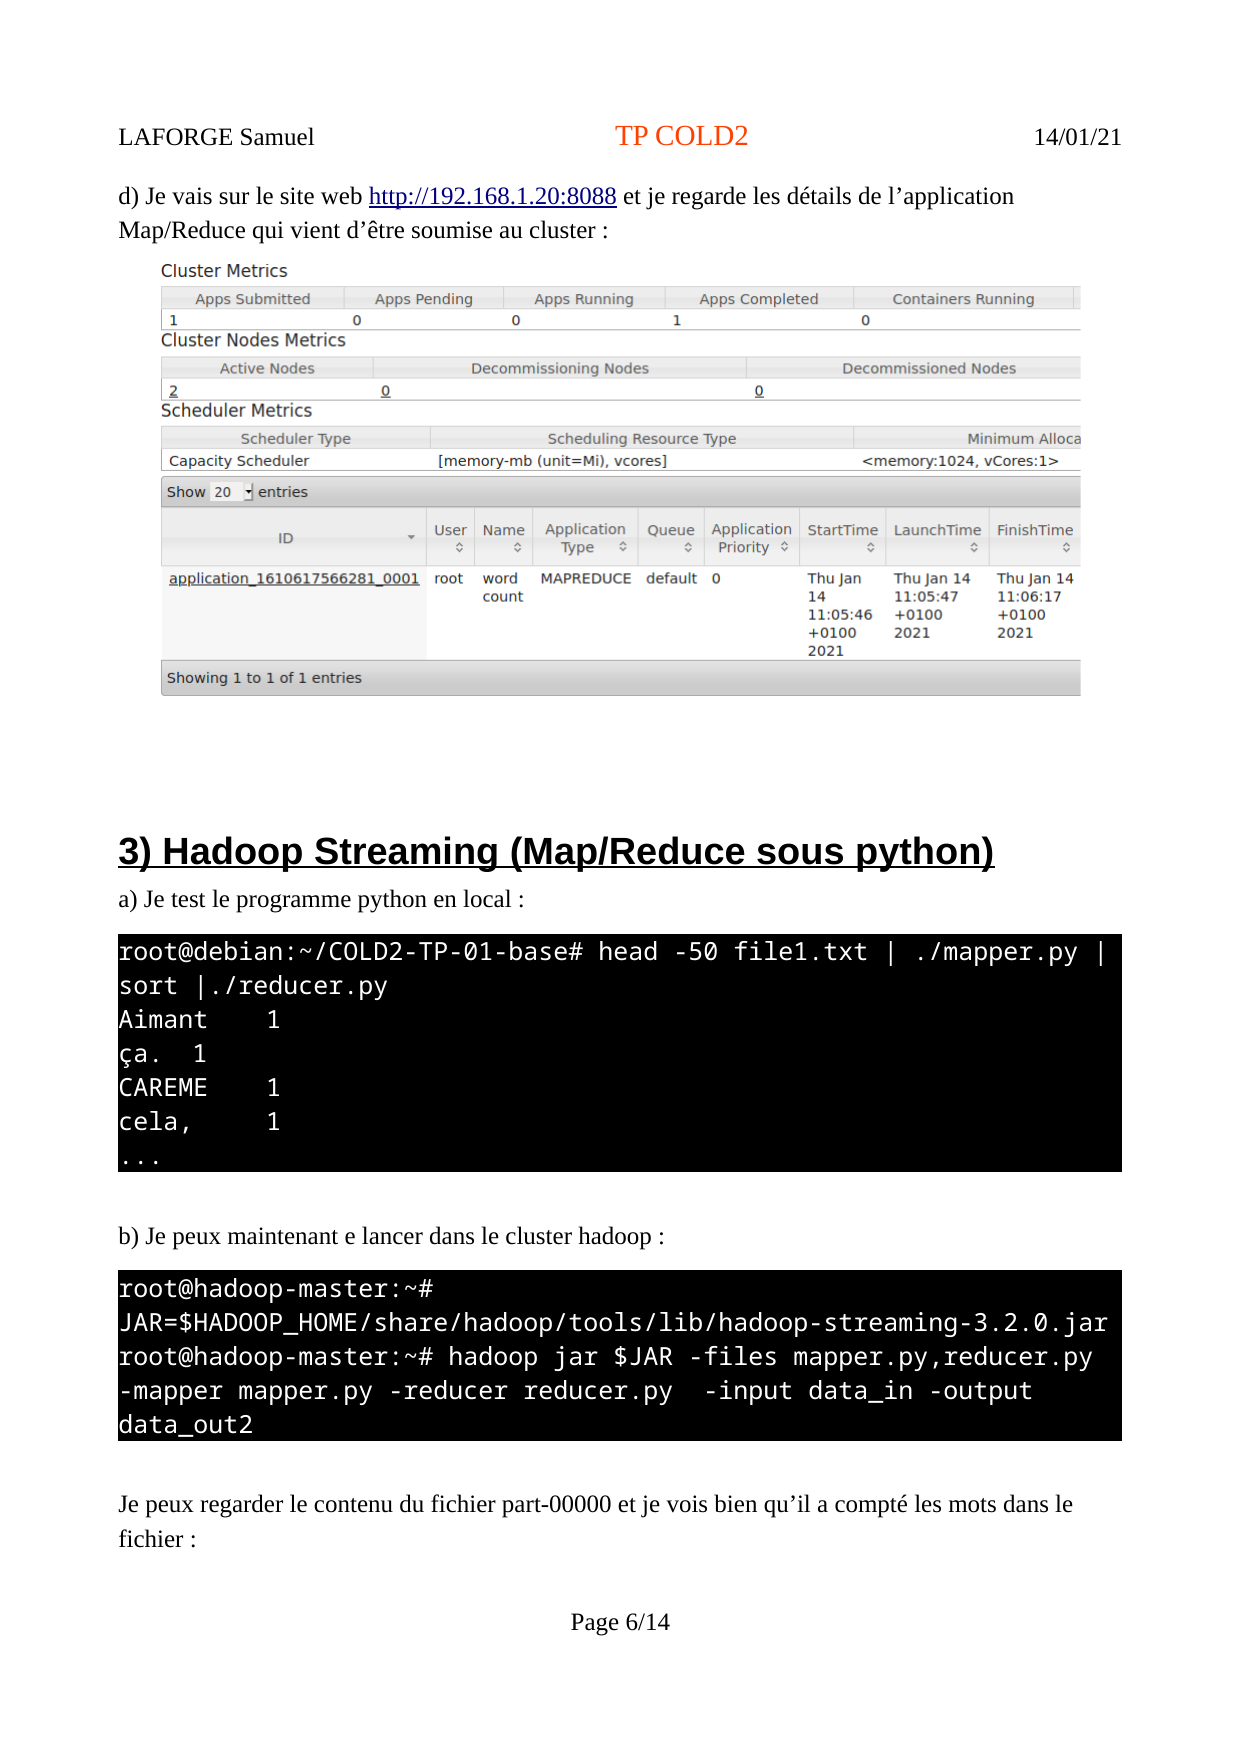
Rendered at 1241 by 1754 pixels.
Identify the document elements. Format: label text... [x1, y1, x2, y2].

text d) Je vais sur le site web http://192.168.1.20:8088 et je regarde les détails de l’application Map/Reduce qui vient d’être soumise au cluster : [118, 181, 1122, 244]
picture [159, 264, 1081, 700]
text Je peux regarder le contenu du fichier part-00000 et je vois bien qu’il a compté les mots dans le fichier : [118, 1489, 1122, 1553]
subtitle 3) Hadoop Streaming (Map/Reduce sous python) [118, 828, 1122, 872]
text root@hadoop-master:~# hadoop jar $JAR -files mapper.py,reducer.py -mapper mapper.py -reducer reducer.py -input data_in -output data_out2 [118, 1338, 1122, 1441]
text cela, 1 [118, 1104, 1122, 1138]
text root@hadoop-master:~# JAR=$HADOOP_HOME/share/hadoop/tools/lib/hadoop-streaming-3.2.0.jar [118, 1270, 1122, 1338]
text a) Je test le programme python en local : [118, 884, 1122, 913]
text ça. 1 [118, 1036, 1122, 1070]
text Aimant 1 [118, 1002, 1122, 1036]
text CAREME 1 [118, 1070, 1122, 1104]
text ... [118, 1138, 1122, 1172]
text b) Je peux maintenant e lancer dans le cluster hadoop : [118, 1221, 1122, 1250]
text root@debian:~/COLD2-TP-01-base# head -50 file1.txt | ./mapper.py | sort |./reducer.py [118, 934, 1122, 1002]
